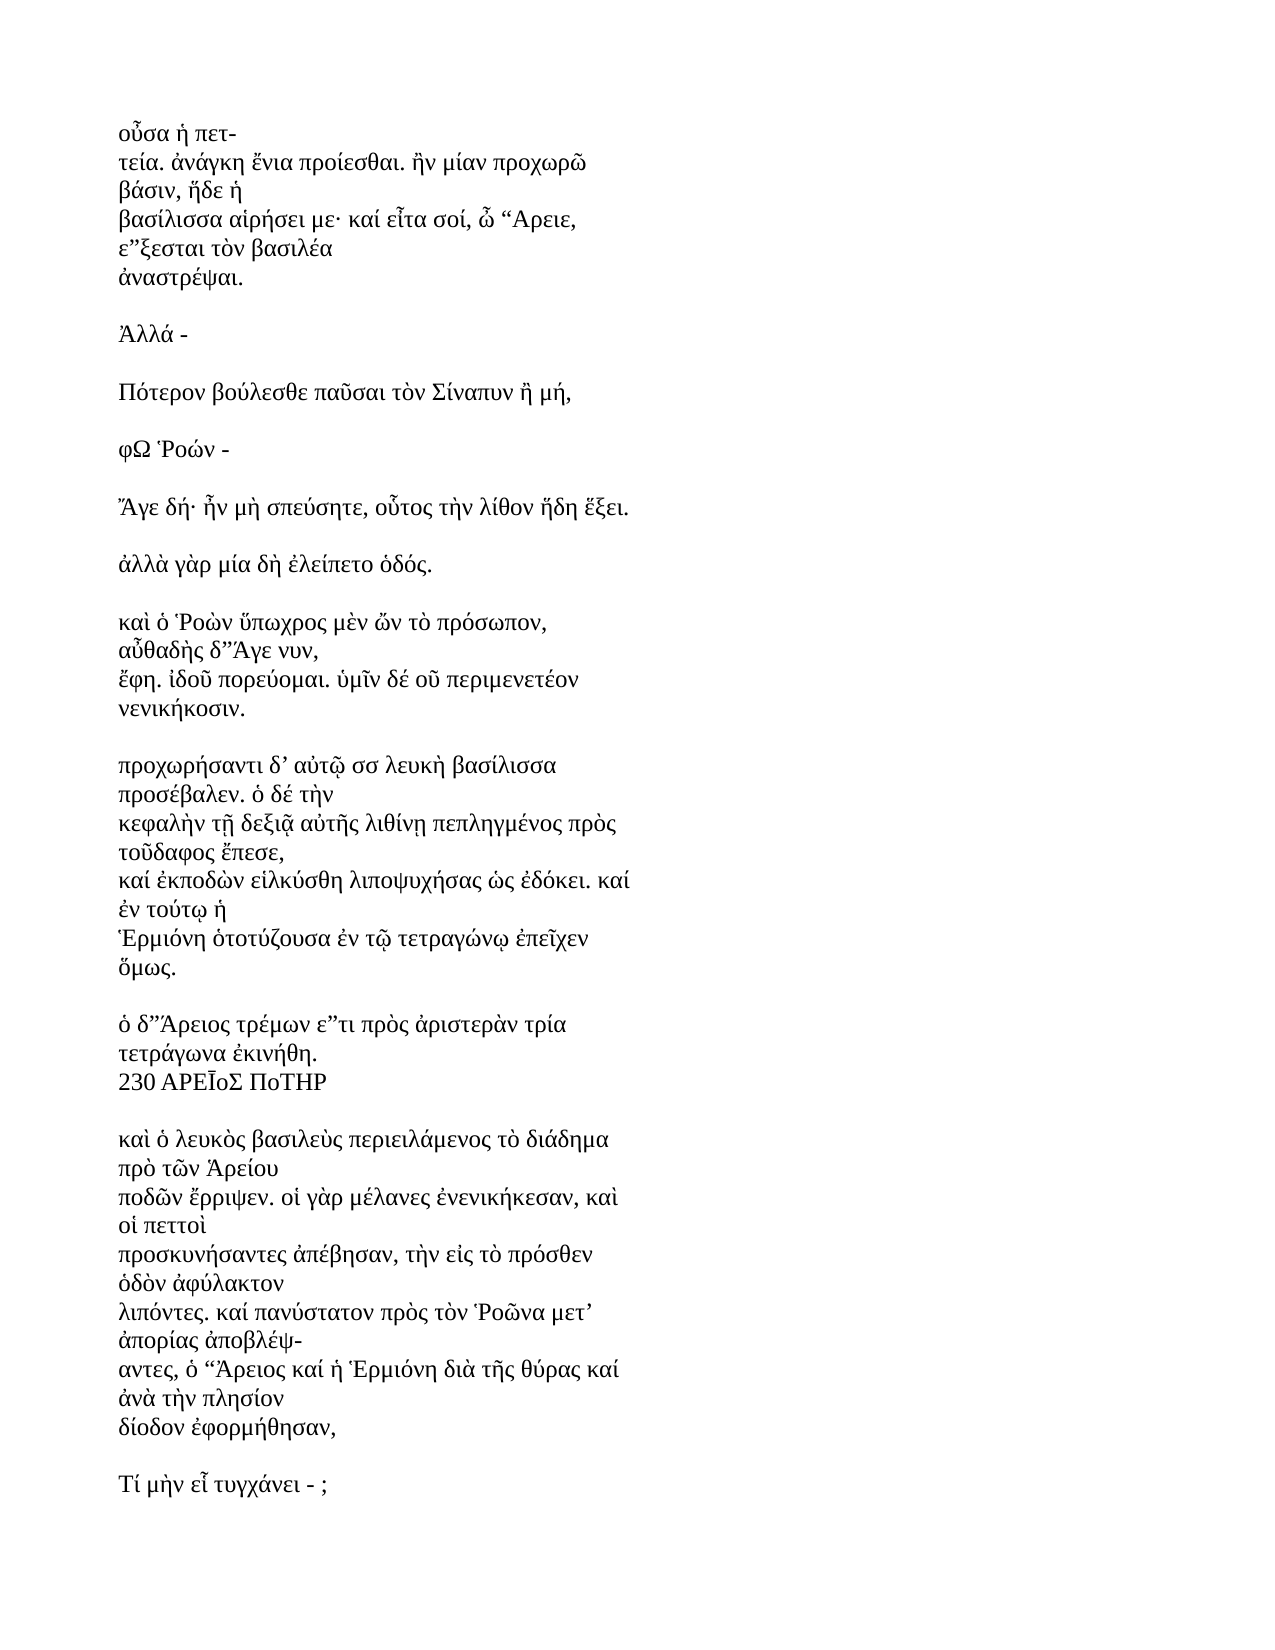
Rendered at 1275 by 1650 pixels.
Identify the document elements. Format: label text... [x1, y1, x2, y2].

table_cell οὖσα ἡ πετ- τεία. ἀνάγκη ἔνια προίεσθαι. ἢν μίαν προχωρῶ βάσιν, ἥδε ἡ βασίλισσα αἱρήσει με· καί εἶτα σοί, ὦ “Αρειε, ε”ξεσται τὸν βασιλέα ἀναστρέψαι. Ἀλλά - Πότερον βούλεσθε παῦσαι τὸν Σίναπυν ἢ μή, φΩ Ῥοών - Ἄγε δή· ἦν μὴ σπεύσητε, οὗτος τὴν λίθον ἥδη ἕξει. ἀλλὰ γὰρ μία δὴ ἐλείπετο ὁδός. καὶ ὁ Ῥοὼν ὕπωχρος μὲν ὤν τὸ πρόσωπον, αὖθαδὴς δ”Άγε νυν, ἔφη. ἰδοῦ πορεύομαι. ὑμῖν δέ οῦ περιμενετέον νενικήκοσιν. προχωρήσαντι δ’ αὐτῷ σσ λευκὴ βασίλισσα προσέβαλεν. ὁ δέ τὴν κεφαλὴν τῇ δεξιᾷ αὐτῆς λιθίνῃ πεπληγμένος πρὸς τοῦδαφος ἔπεσε, καί ἐκποδὼν εἱλκύσθη λιποψυχήσας ὡς ἐδόκει. καί ἐν τούτῳ ἡ Ἑρμιόνη ὁτοτύζουσα ἐν τῷ τετραγώνῳ ἐπεῖχεν ὅμως. ὁ δ”Άρειος τρέμων ε”τι πρὸς ἀριστερὰν τρία τετράγωνα ἐκινήθη. 230 ΑΡΕῙοΣ ΠοΤΗΡ καὶ ὁ λευκὸς βασιλεὺς περιειλάμενος τὸ διάδημα πρὸ τῶν Ἁρείου ποδῶν ἔρριψεν. οἱ γὰρ μέλανες ἐνενικήκεσαν, καὶ οἱ πεττοὶ προσκυνήσαντες ἀπέβησαν, τὴν εἰς τὸ πρόσθεν ὁδὸν ἀφύλακτον λιπόντες. καί πανύστατον πρὸς τὸν Ῥοῶνα μετ’ ἀπορίας ἀποβλέψ- αντες, ὁ “Ἀρειος καί ἡ Ἑρμιόνη διὰ τῆς θύρας καί ἀνὰ τὴν πλησίον δίοδον ἐφορμήθησαν, Τί μὴν εἷ τυγχάνει - ; [118, 118, 637, 1527]
table_cell [638, 118, 1157, 1527]
